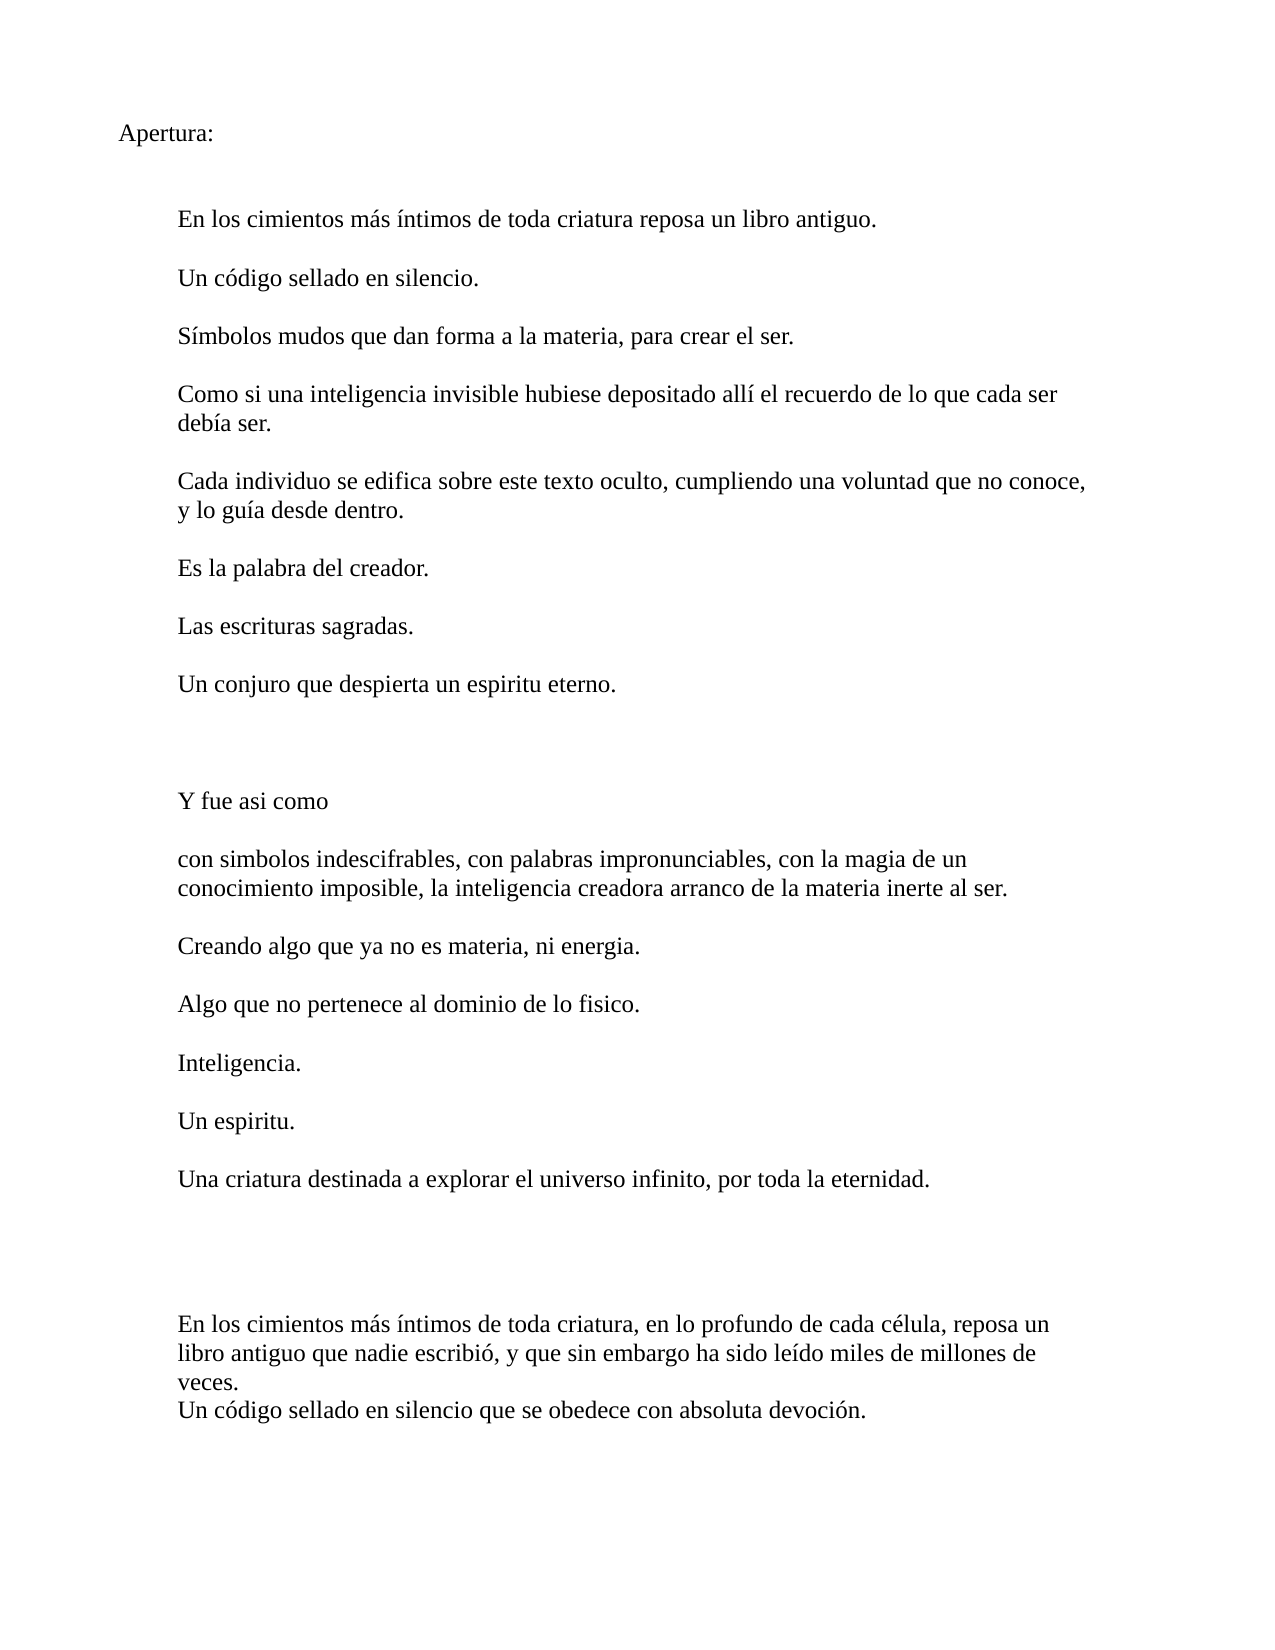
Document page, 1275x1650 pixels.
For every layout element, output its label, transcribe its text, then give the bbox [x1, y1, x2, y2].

text Una criatura destinada a explorar el universo infinito, por toda la eternidad. [177, 1164, 1098, 1193]
text Apertura: [118, 118, 1157, 147]
text Creando algo que ya no es materia, ni energia. [177, 931, 1098, 960]
text Es la palabra del creador. [177, 553, 1098, 582]
text Como si una inteligencia invisible hubiese depositado allí el recuerdo de lo que cada ser debía ser. [177, 379, 1098, 437]
text Cada individuo se edifica sobre este texto oculto, cumpliendo una voluntad que no conoce, y lo guía desde dentro. [177, 466, 1098, 523]
text En los cimientos más íntimos de toda criatura, en lo profundo de cada célula, reposa un libro antiguo que nadie escribió, y que sin embargo ha sido leído miles de millones de veces. Un código sellado en silencio que se obedece con absoluta devoción. [177, 1309, 1098, 1424]
text Las escrituras sagradas. [177, 611, 1098, 640]
text Un código sellado en silencio. [177, 263, 1098, 291]
text En los cimientos más íntimos de toda criatura reposa un libro antiguo. [177, 204, 1098, 233]
text Un espiritu. [177, 1106, 1098, 1134]
text Símbolos mudos que dan forma a la materia, para crear el ser. [177, 321, 1098, 349]
text con simbolos indescifrables, con palabras impronunciables, con la magia de un conocimiento imposible, la inteligencia creadora arranco de la materia inerte al ser. [177, 844, 1098, 902]
text Inteligencia. [177, 1048, 1098, 1076]
text Algo que no pertenece al dominio de lo fisico. [177, 989, 1098, 1018]
text Y fue asi como [177, 786, 1098, 815]
text Un conjuro que despierta un espiritu eterno. [177, 669, 1098, 698]
